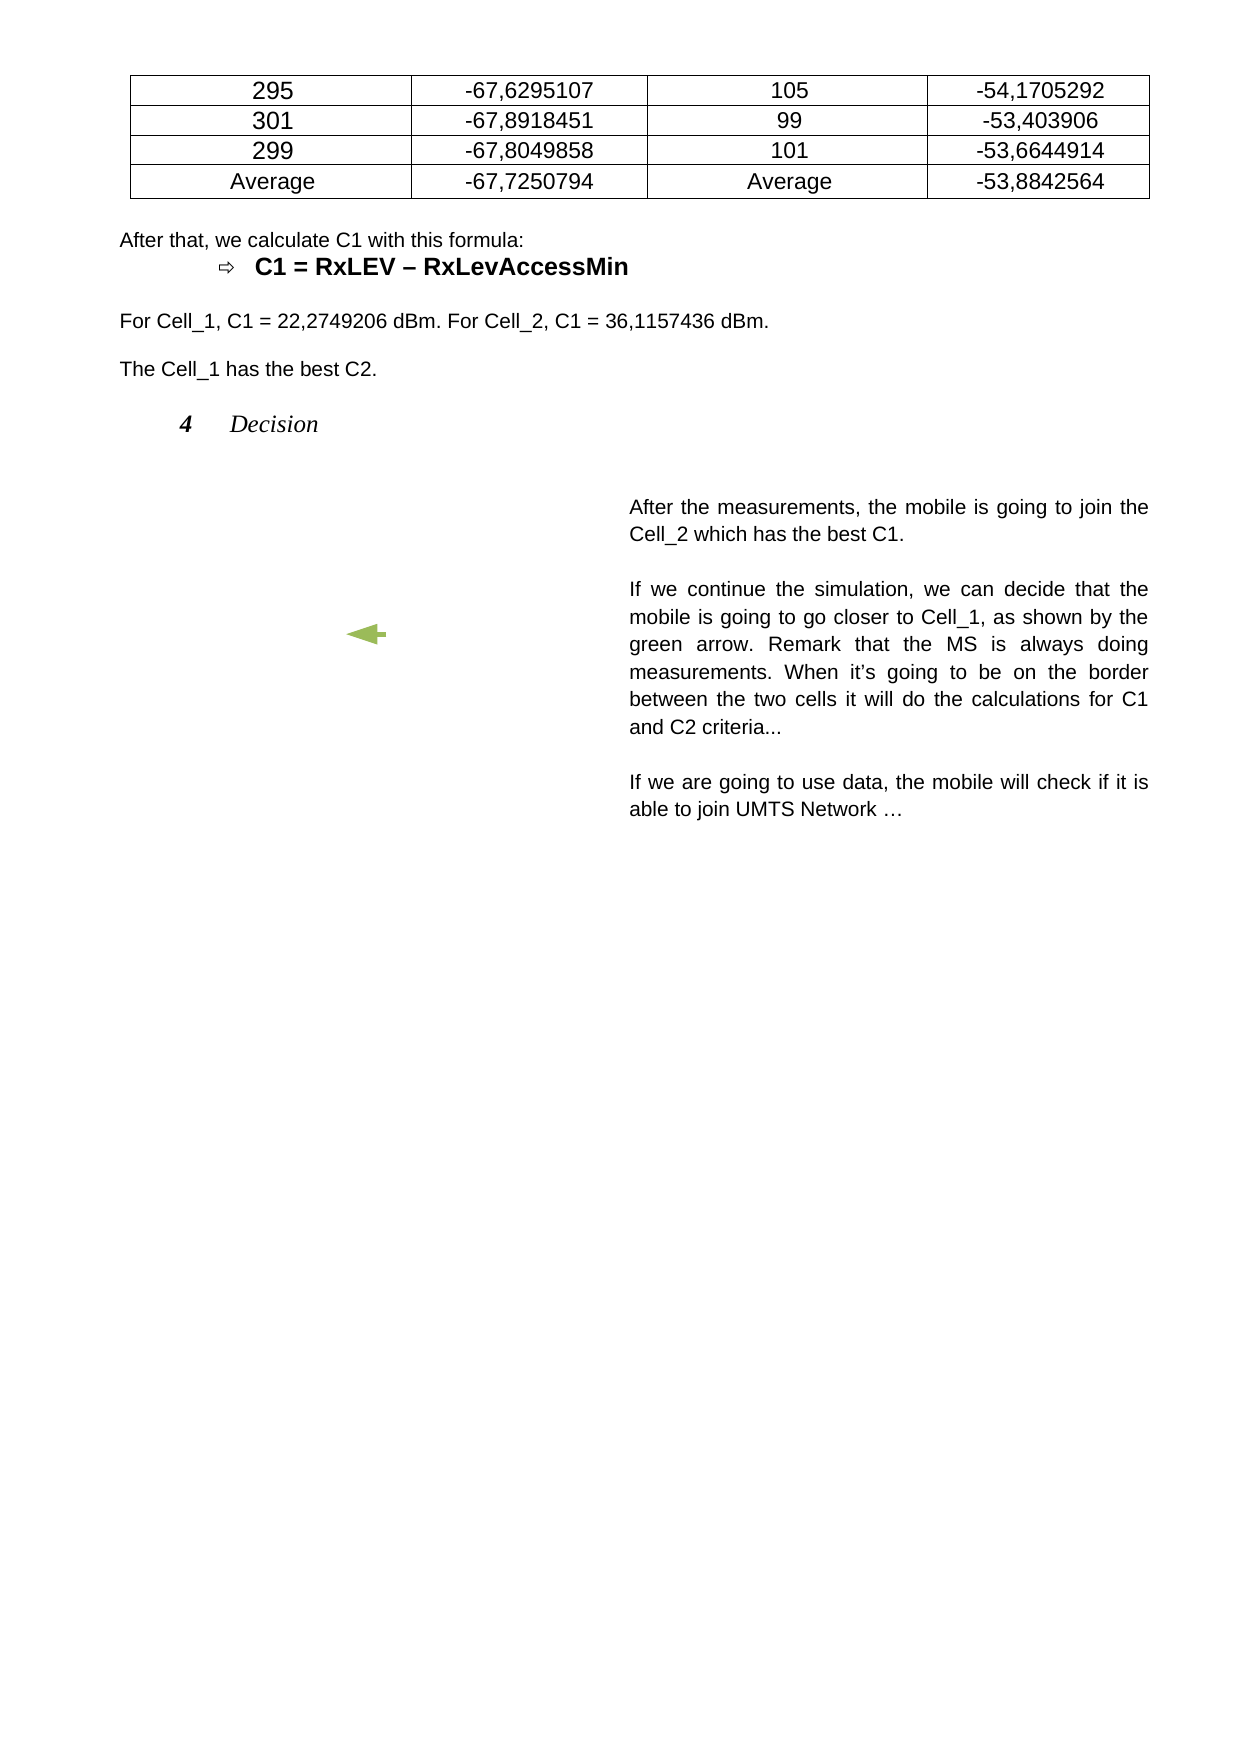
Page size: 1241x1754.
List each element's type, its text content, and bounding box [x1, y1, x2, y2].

table_cell -67,6295107 [412, 76, 647, 105]
table_cell -53,6644914 [928, 136, 1149, 164]
table_header After the measurements, the mobile is going to join the Cell_2 which has the best C1. If we continue the simulation, we can decide that the mobile is going to go closer to Cell_1, as shown by the green arrow. Remark that the MS is always doing measurements. When it’s going to be on the border between the two cells it will do the calculations for C1 and C2 criteria... If we are going to use data, the mobile will check if it is able to join UMTS Network … [618, 467, 1188, 821]
table_cell 99 [648, 106, 927, 134]
table_cell -53,8842564 [928, 165, 1149, 198]
table_header [116, 467, 618, 821]
table_cell Average [648, 165, 927, 198]
table_cell -54,1705292 [928, 76, 1149, 105]
table_cell 105 [648, 76, 927, 105]
list C1 = RxLEV – RxLevAccessMin [217, 251, 1165, 280]
table_cell -67,7250794 [412, 165, 647, 198]
table_cell 299 [131, 136, 411, 164]
text The Cell_1 has the best C2. [119, 357, 1165, 381]
table_cell 101 [648, 136, 927, 164]
text For Cell_1, C1 = 22,2749206 dBm. For Cell_2, C1 = 36,1157436 dBm. [119, 309, 1165, 333]
subtitle Decision [179, 409, 1165, 438]
text After that, we calculate C1 with this formula: [119, 227, 1165, 251]
table_cell -67,8049858 [412, 136, 647, 164]
table_cell 301 [131, 106, 411, 134]
table_cell -67,8918451 [412, 106, 647, 134]
table_cell Average [131, 165, 411, 198]
table_cell -53,403906 [928, 106, 1149, 134]
table_cell 295 [131, 76, 411, 105]
